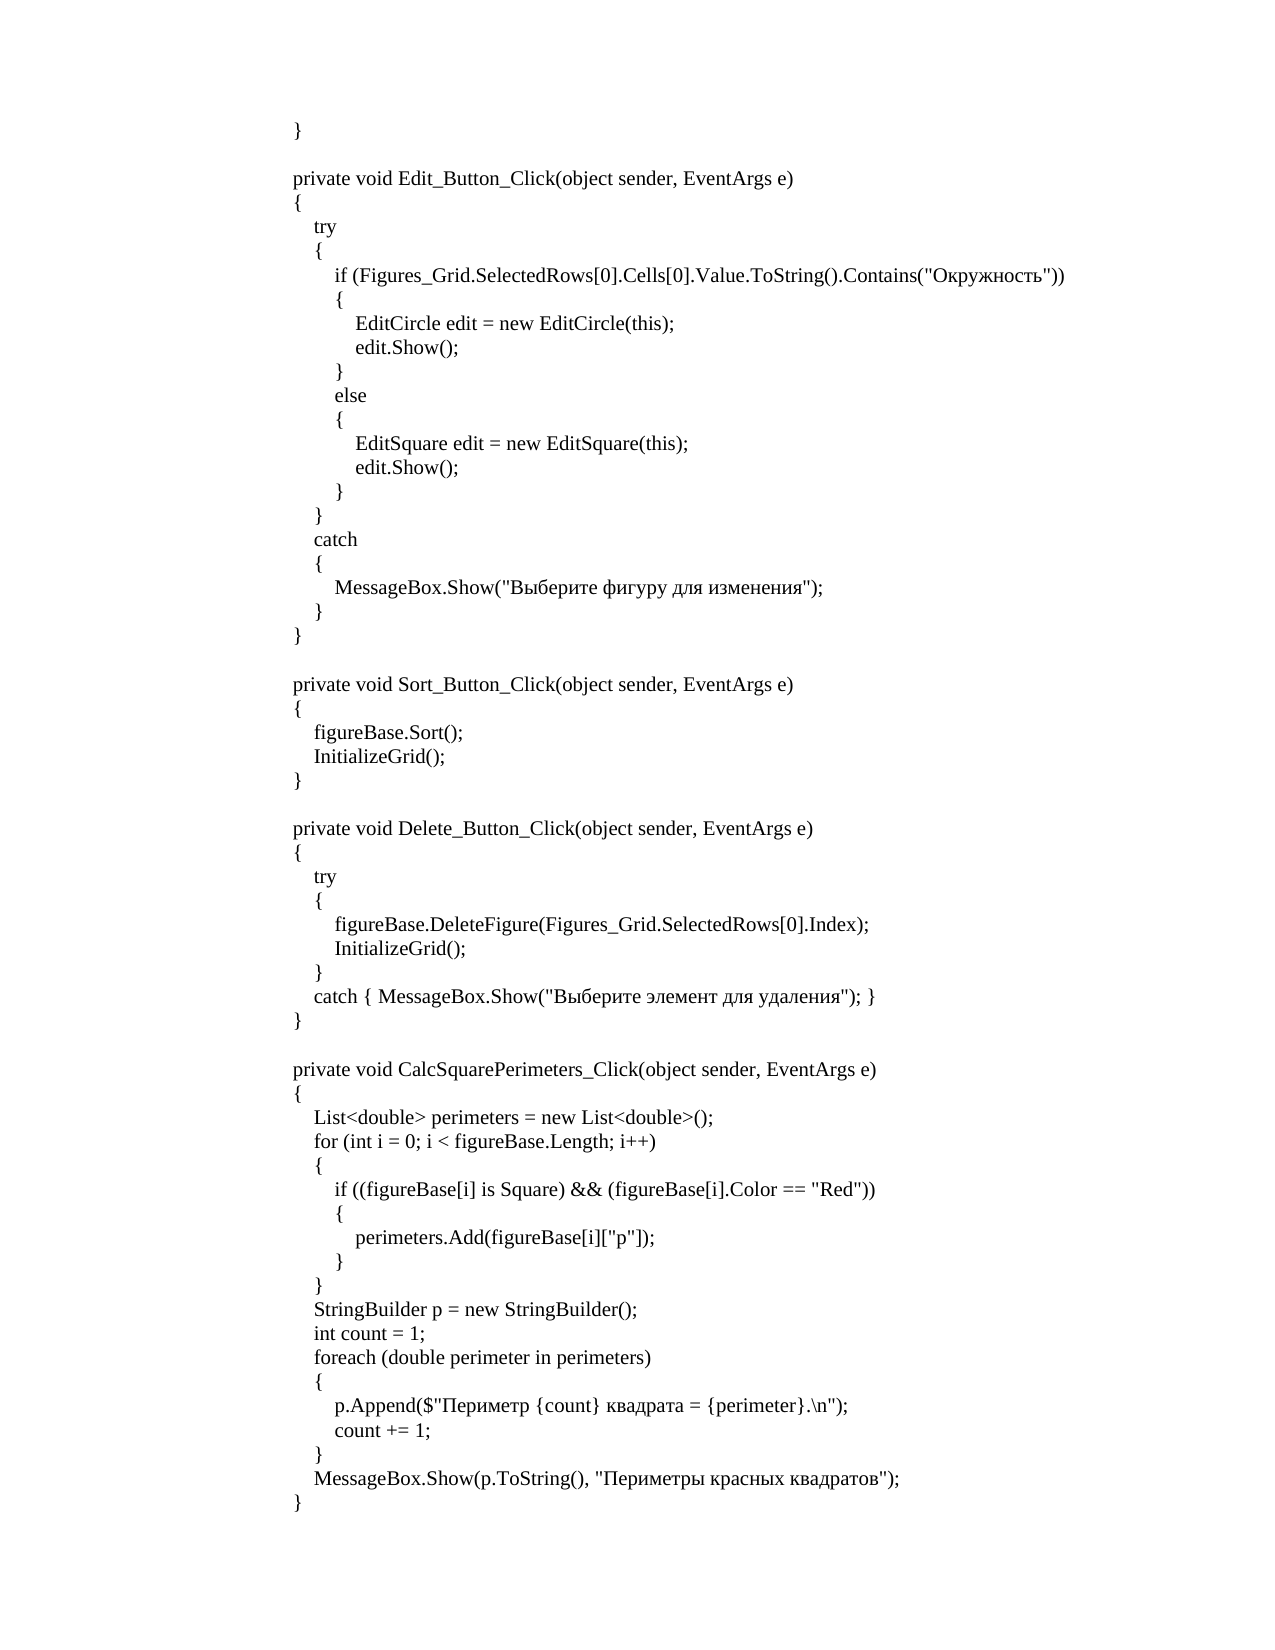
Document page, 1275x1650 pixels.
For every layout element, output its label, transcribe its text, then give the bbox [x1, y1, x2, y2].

text private void CalcSquarePerimeters_Click(object sender, EventArgs e) [251, 1057, 1216, 1081]
text { [251, 696, 1216, 720]
text { [251, 238, 1216, 262]
text } [251, 1249, 1216, 1273]
text } [251, 623, 1216, 647]
text } [251, 1442, 1216, 1466]
text figureBase.Sort(); [251, 720, 1216, 744]
text try [251, 214, 1216, 238]
text count += 1; [251, 1417, 1216, 1442]
text edit.Show(); [251, 455, 1216, 479]
text p.Append($"Периметр {count} квадрата = {perimeter}.\n"); [251, 1393, 1216, 1417]
text if (Figures_Grid.SelectedRows[0].Cells[0].Value.ToString().Contains("Окружность")) [251, 262, 1216, 287]
text } [251, 359, 1216, 383]
text } [251, 1008, 1216, 1032]
text MessageBox.Show("Выберите фигуру для изменения"); [251, 575, 1216, 599]
text private void Edit_Button_Click(object sender, EventArgs e) [251, 166, 1216, 190]
text { [251, 840, 1216, 864]
text } [251, 503, 1216, 527]
text { [251, 1369, 1216, 1393]
text EditSquare edit = new EditSquare(this); [251, 431, 1216, 455]
text try [251, 864, 1216, 888]
text catch [251, 527, 1216, 551]
text for (int i = 0; i < figureBase.Length; i++) [251, 1129, 1216, 1153]
text else [251, 383, 1216, 407]
text InitializeGrid(); [251, 936, 1216, 960]
text { [251, 888, 1216, 912]
text } [251, 118, 1216, 142]
text int count = 1; [251, 1321, 1216, 1345]
text { [251, 1201, 1216, 1225]
text } [251, 599, 1216, 623]
text edit.Show(); [251, 335, 1216, 359]
text private void Sort_Button_Click(object sender, EventArgs e) [251, 672, 1216, 696]
text InitializeGrid(); [251, 744, 1216, 768]
text } [251, 479, 1216, 503]
text } [251, 960, 1216, 984]
text { [251, 1081, 1216, 1105]
text { [251, 287, 1216, 311]
text catch { MessageBox.Show("Выберите элемент для удаления"); } [251, 984, 1216, 1008]
text foreach (double perimeter in perimeters) [251, 1345, 1216, 1369]
text { [251, 1153, 1216, 1177]
text } [251, 768, 1216, 792]
text List<double> perimeters = new List<double>(); [251, 1105, 1216, 1129]
text { [251, 551, 1216, 575]
text EditCircle edit = new EditCircle(this); [251, 311, 1216, 335]
text MessageBox.Show(p.ToString(), "Периметры красных квадратов"); [251, 1466, 1216, 1490]
text } [251, 1273, 1216, 1297]
text } [251, 1490, 1216, 1514]
text StringBuilder p = new StringBuilder(); [251, 1297, 1216, 1321]
text { [251, 407, 1216, 431]
text figureBase.DeleteFigure(Figures_Grid.SelectedRows[0].Index); [251, 912, 1216, 936]
text if ((figureBase[i] is Square) && (figureBase[i].Color == "Red")) [251, 1177, 1216, 1201]
text perimeters.Add(figureBase[i]["p"]); [251, 1225, 1216, 1249]
text private void Delete_Button_Click(object sender, EventArgs e) [251, 816, 1216, 840]
text { [251, 190, 1216, 214]
